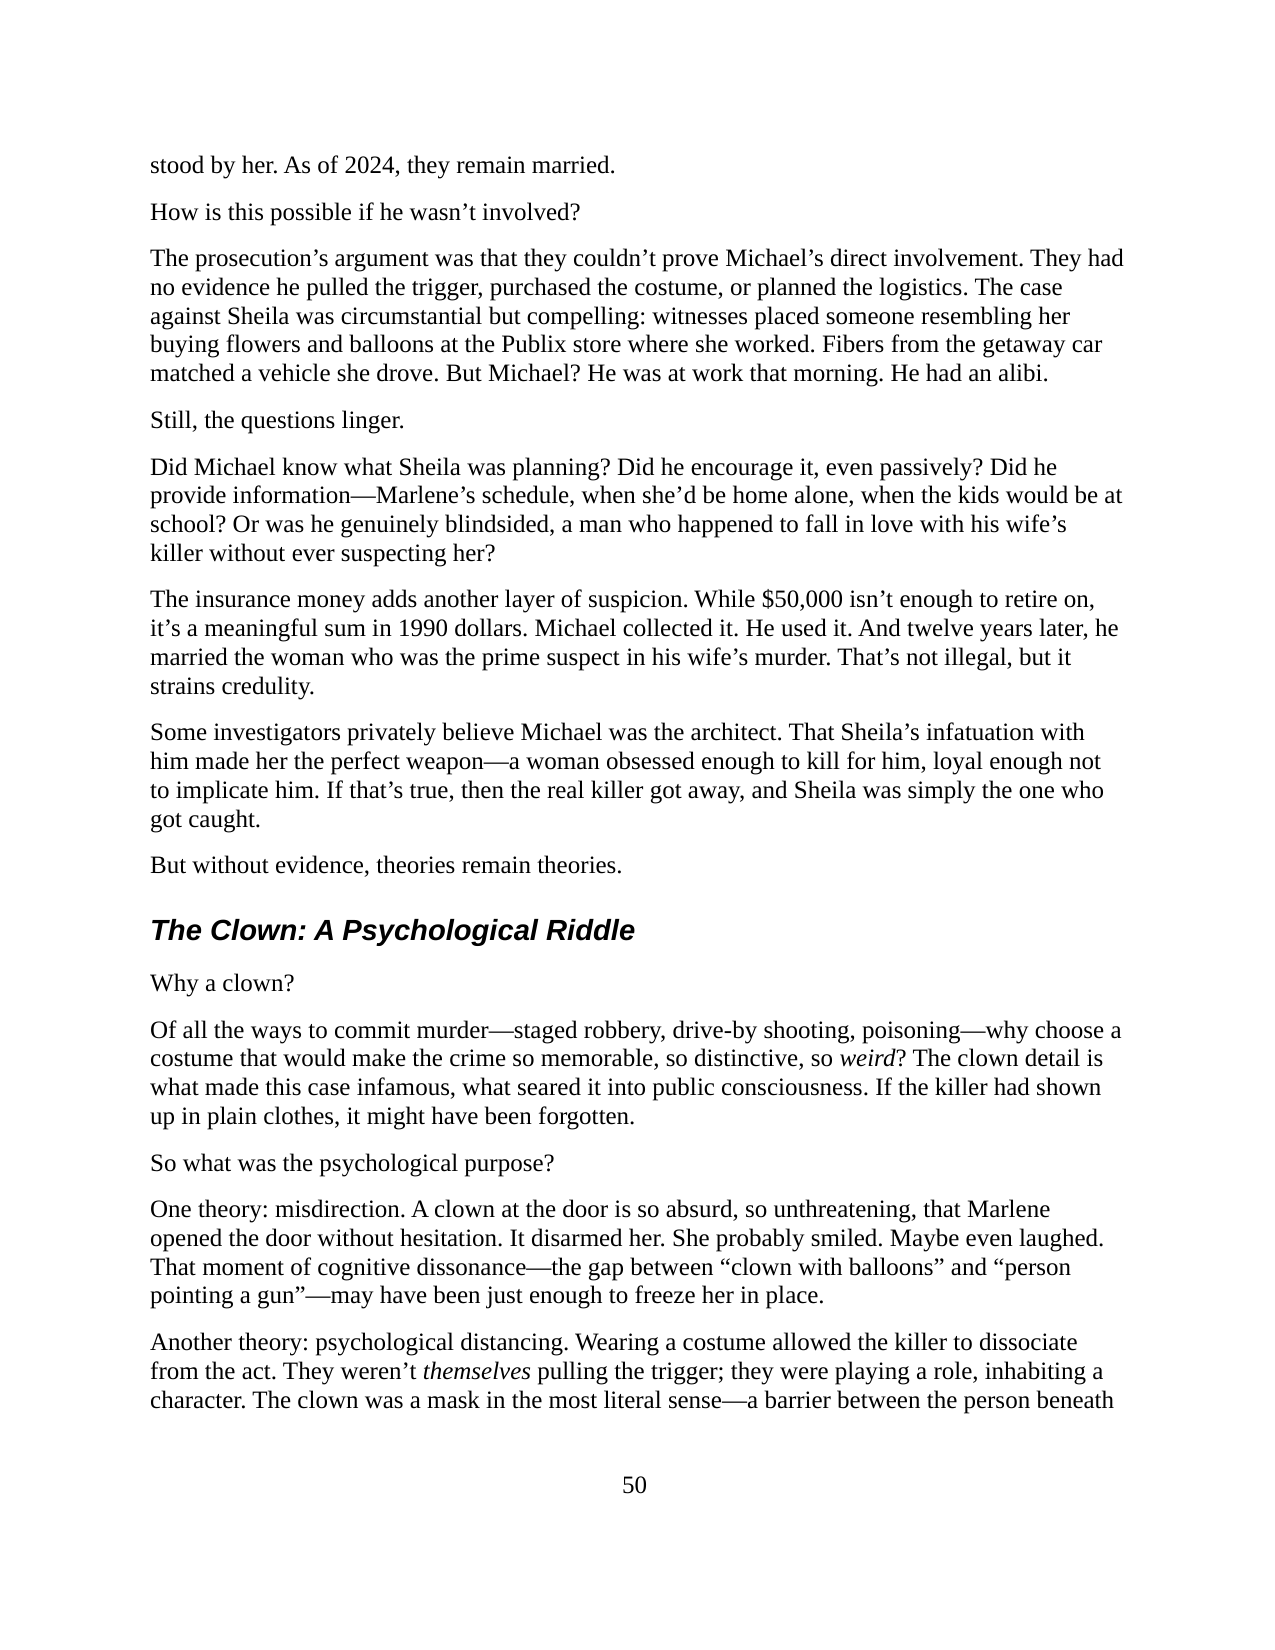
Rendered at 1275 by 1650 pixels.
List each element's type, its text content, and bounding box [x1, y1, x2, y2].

text How is this possible if he wasn’t involved? [150, 197, 1125, 225]
text stood by her. As of 2024, they remain married. [150, 150, 1125, 179]
text Did Michael know what Sheila was planning? Did he encourage it, even passively? Did he provide information—Marlene’s schedule, when she’d be home alone, when the kids would be at school? Or was he genuinely blindsided, a man who happened to fall in love with his wife’s killer without ever suspecting her? [150, 452, 1125, 567]
text One theory: misdirection. A clown at the door is so absurd, so unthreatening, that Marlene opened the door without hesitation. It disarmed her. She probably smiled. Maybe even laughed. That moment of cognitive dissonance—the gap between “clown with balloons” and “person pointing a gun”—may have been just enough to freeze her in place. [150, 1194, 1125, 1309]
subtitle The Clown: A Psychological Riddle [150, 913, 1125, 947]
text Of all the ways to commit murder—staged robbery, drive-by shooting, poisoning—why choose a costume that would make the crime so memorable, so distinctive, so weird? The clown detail is what made this case infamous, what seared it into public consciousness. If the killer had shown up in plain clothes, it might have been forgotten. [150, 1015, 1125, 1130]
text Still, the questions linger. [150, 405, 1125, 434]
text Another theory: psychological distancing. Wearing a costume allowed the killer to dissociate from the act. They weren’t themselves pulling the trigger; they were playing a role, inhabiting a character. The clown was a mask in the most literal sense—a barrier between the person beneath [150, 1327, 1125, 1413]
text Why a clown? [150, 968, 1125, 997]
text Some investigators privately believe Michael was the architect. That Sheila’s infatuation with him made her the perfect weapon—a woman obsessed enough to kill for him, loyal enough not to implicate him. If that’s true, then the real killer got away, and Sheila was simply the one who got caught. [150, 717, 1125, 832]
text So what was the psychological purpose? [150, 1148, 1125, 1176]
text But without evidence, theories remain theories. [150, 850, 1125, 879]
text The insurance money adds another layer of suspicion. While $50,000 isn’t enough to retire on, it’s a meaningful sum in 1990 dollars. Michael collected it. He used it. And twelve years later, he married the woman who was the prime suspect in his wife’s murder. That’s not illegal, but it strains credulity. [150, 584, 1125, 699]
text The prosecution’s argument was that they couldn’t prove Michael’s direct involvement. They had no evidence he pulled the trigger, purchased the costume, or planned the logistics. The case against Sheila was circumstantial but compelling: witnesses placed someone resembling her buying flowers and balloons at the Publix store where she worked. Fibers from the getaway car matched a vehicle she drove. But Michael? He was at work that morning. He had an alibi. [150, 243, 1125, 387]
